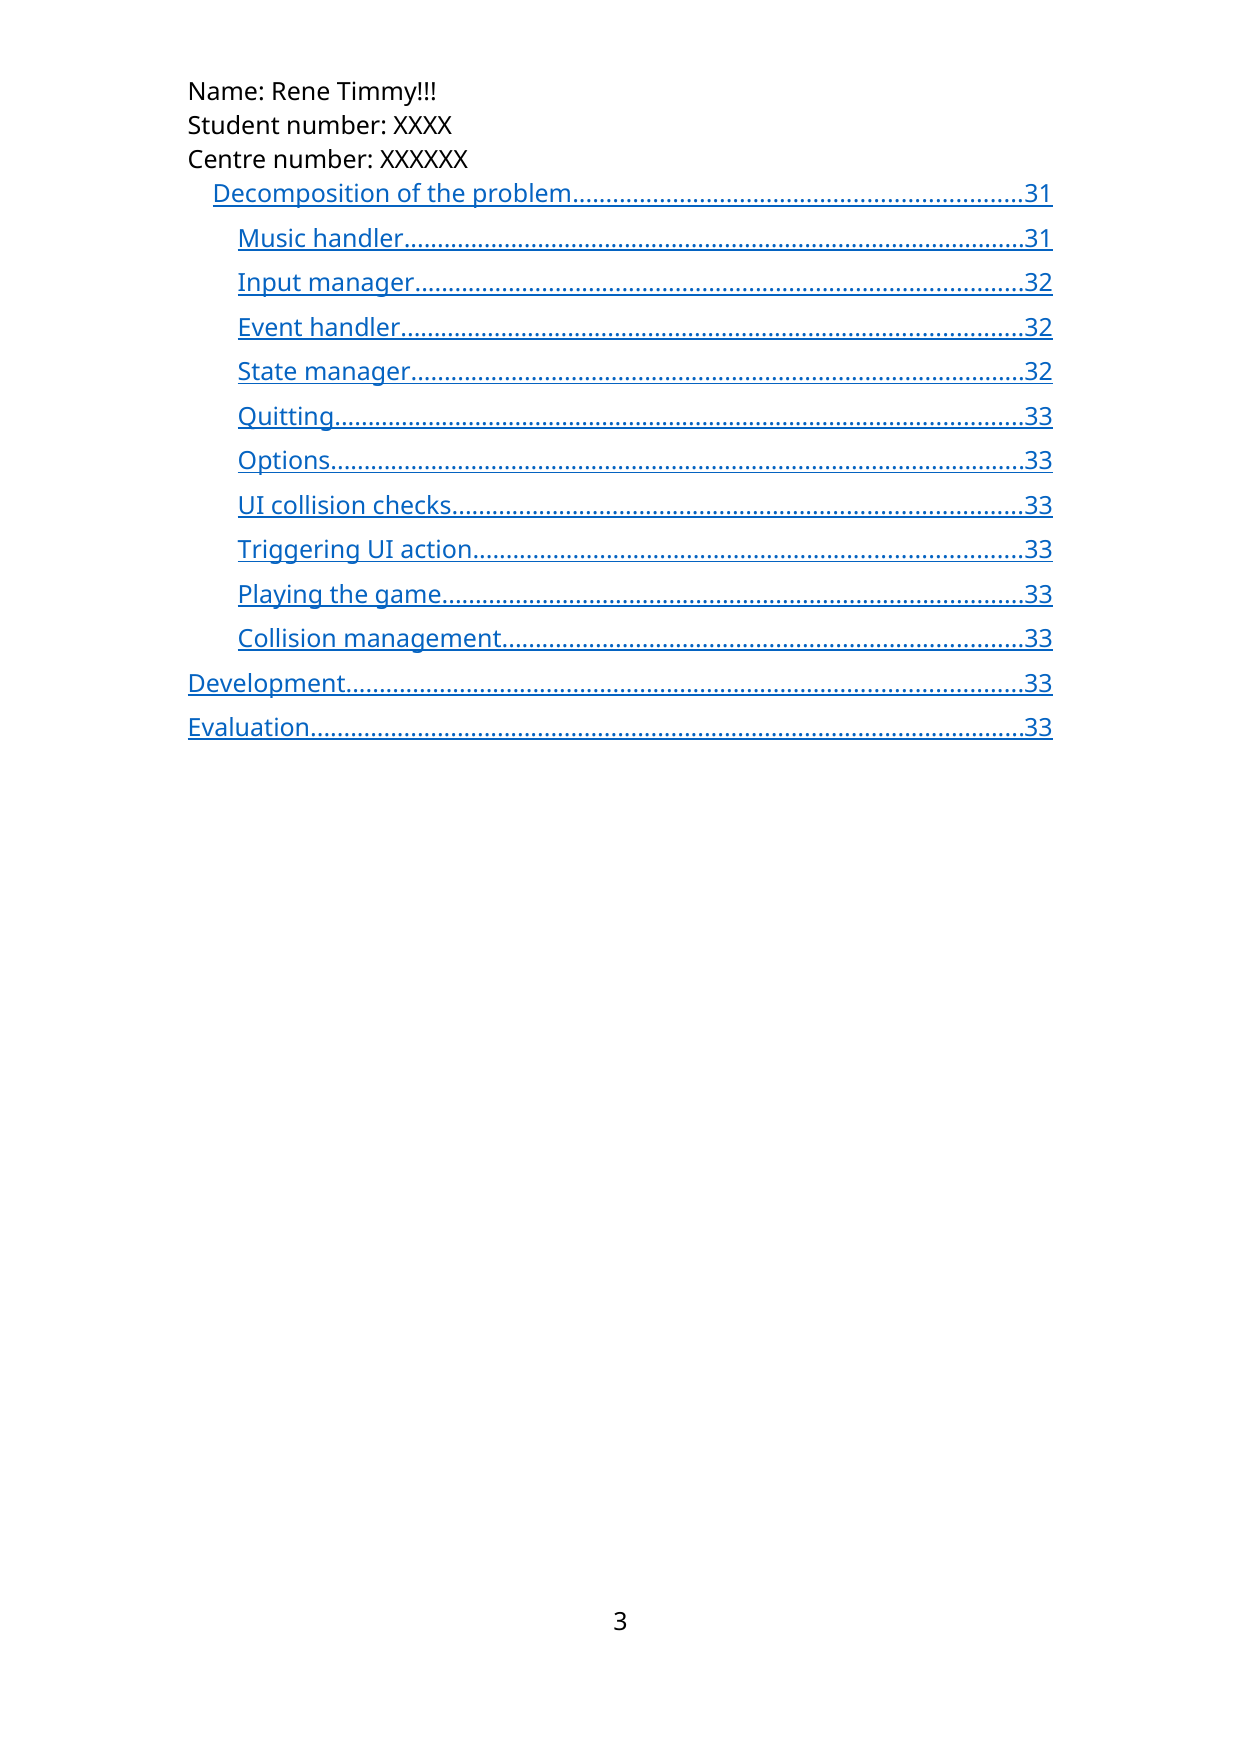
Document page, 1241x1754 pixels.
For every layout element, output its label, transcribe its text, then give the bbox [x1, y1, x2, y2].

text [237, 562, 1053, 566]
text State manager 32 [237, 354, 1053, 383]
text Development 33 [187, 665, 1053, 694]
text Collision management 33 [237, 621, 1053, 649]
text Decomposition of the problem 31 [212, 176, 1053, 205]
text Input manager 32 [237, 265, 1053, 294]
text Event handler 32 [237, 309, 1053, 338]
text [237, 473, 1053, 477]
text Triggering UI action 33 [237, 532, 1053, 561]
text Evaluation 33 [187, 710, 1053, 738]
text Music handler 31 [237, 220, 1053, 249]
text [237, 339, 1053, 343]
text Playing the game 33 [237, 576, 1053, 605]
text [237, 295, 1053, 299]
text [237, 517, 1053, 521]
text Quitting 33 [237, 398, 1053, 427]
text Options 33 [237, 443, 1053, 472]
text [237, 650, 1053, 655]
text [237, 384, 1053, 388]
text [187, 739, 1053, 744]
text [237, 428, 1053, 432]
text UI collision checks 33 [237, 487, 1053, 516]
text [237, 250, 1053, 254]
text [237, 606, 1053, 610]
text [212, 206, 1053, 210]
text [187, 695, 1053, 699]
